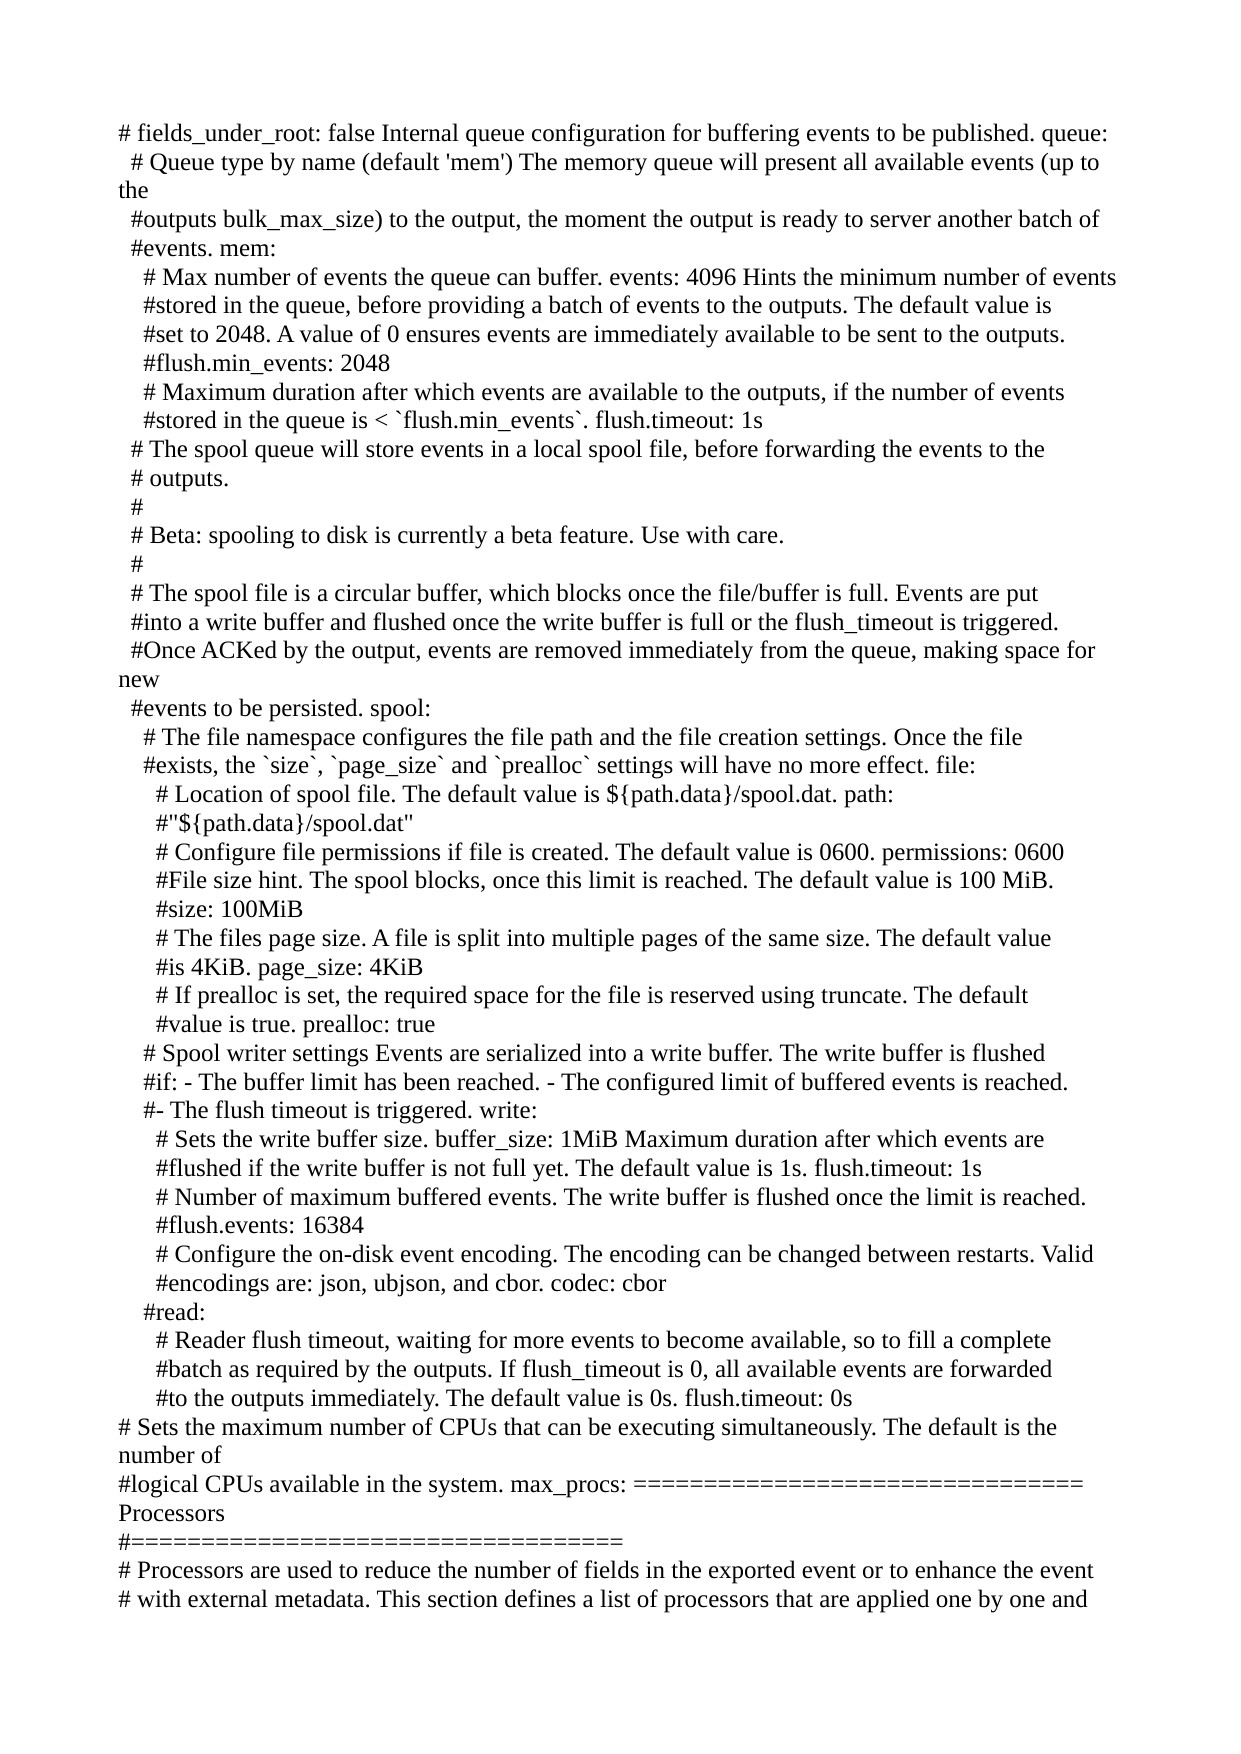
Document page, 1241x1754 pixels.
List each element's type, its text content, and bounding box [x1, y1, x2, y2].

text #events to be persisted. spool: [118, 693, 1122, 722]
text #File size hint. The spool blocks, once this limit is reached. The default value is 100 MiB. [118, 866, 1122, 894]
text # Reader flush timeout, waiting for more events to become available, so to fill a complete [118, 1326, 1122, 1354]
text # Number of maximum buffered events. The write buffer is flushed once the limit is reached. [118, 1182, 1122, 1211]
text #- The flush timeout is triggered. write: [118, 1096, 1122, 1124]
text #to the outputs immediately. The default value is 0s. flush.timeout: 0s [118, 1383, 1122, 1412]
text #batch as required by the outputs. If flush_timeout is 0, all available events are forwarded [118, 1354, 1122, 1383]
text #if: - The buffer limit has been reached. - The configured limit of buffered events is reached. [118, 1067, 1122, 1096]
text #events. mem: [118, 233, 1122, 262]
text # Beta: spooling to disk is currently a beta feature. Use with care. [118, 521, 1122, 549]
text # Sets the maximum number of CPUs that can be executing simultaneously. The default is the number of [118, 1412, 1122, 1469]
text # [118, 492, 1122, 521]
text #logical CPUs available in the system. max_procs: ================================ Processors [118, 1469, 1122, 1527]
text #"${path.data}/spool.dat" [118, 808, 1122, 837]
text # The spool queue will store events in a local spool file, before forwarding the events to the [118, 434, 1122, 463]
text # Max number of events the queue can buffer. events: 4096 Hints the minimum number of events [118, 262, 1122, 291]
text # Maximum duration after which events are available to the outputs, if the number of events [118, 377, 1122, 406]
text # Queue type by name (default 'mem') The memory queue will present all available events (up to the [118, 147, 1122, 204]
text #flush.min_events: 2048 [118, 348, 1122, 377]
text #flush.events: 16384 [118, 1211, 1122, 1239]
text #=================================== [118, 1527, 1122, 1556]
text #read: [118, 1297, 1122, 1326]
text #exists, the `size`, `page_size` and `prealloc` settings will have no more effect. file: [118, 751, 1122, 779]
text # Spool writer settings Events are serialized into a write buffer. The write buffer is flushed [118, 1038, 1122, 1067]
text #into a write buffer and flushed once the write buffer is full or the flush_timeout is triggered. [118, 607, 1122, 636]
text # Sets the write buffer size. buffer_size: 1MiB Maximum duration after which events are [118, 1124, 1122, 1153]
text # [118, 549, 1122, 578]
text # The spool file is a circular buffer, which blocks once the file/buffer is full. Events are put [118, 578, 1122, 607]
text #is 4KiB. page_size: 4KiB [118, 952, 1122, 981]
text # with external metadata. This section defines a list of processors that are applied one by one and [118, 1584, 1122, 1613]
text #encodings are: json, ubjson, and cbor. codec: cbor [118, 1268, 1122, 1297]
text # The files page size. A file is split into multiple pages of the same size. The default value [118, 923, 1122, 952]
text #stored in the queue is < `flush.min_events`. flush.timeout: 1s [118, 406, 1122, 434]
text # Location of spool file. The default value is ${path.data}/spool.dat. path: [118, 779, 1122, 808]
text #outputs bulk_max_size) to the output, the moment the output is ready to server another batch of [118, 204, 1122, 233]
text # The file namespace configures the file path and the file creation settings. Once the file [118, 722, 1122, 751]
text # If prealloc is set, the required space for the file is reserved using truncate. The default [118, 981, 1122, 1009]
text #flushed if the write buffer is not full yet. The default value is 1s. flush.timeout: 1s [118, 1153, 1122, 1182]
text #size: 100MiB [118, 894, 1122, 923]
text # Configure file permissions if file is created. The default value is 0600. permissions: 0600 [118, 837, 1122, 866]
text # Configure the on-disk event encoding. The encoding can be changed between restarts. Valid [118, 1239, 1122, 1268]
text # Processors are used to reduce the number of fields in the exported event or to enhance the event [118, 1556, 1122, 1584]
text # fields_under_root: false Internal queue configuration for buffering events to be published. queue: [118, 118, 1122, 147]
text #set to 2048. A value of 0 ensures events are immediately available to be sent to the outputs. [118, 319, 1122, 348]
text #value is true. prealloc: true [118, 1009, 1122, 1038]
text #stored in the queue, before providing a batch of events to the outputs. The default value is [118, 291, 1122, 319]
text #Once ACKed by the output, events are removed immediately from the queue, making space for new [118, 636, 1122, 693]
text # outputs. [118, 463, 1122, 492]
